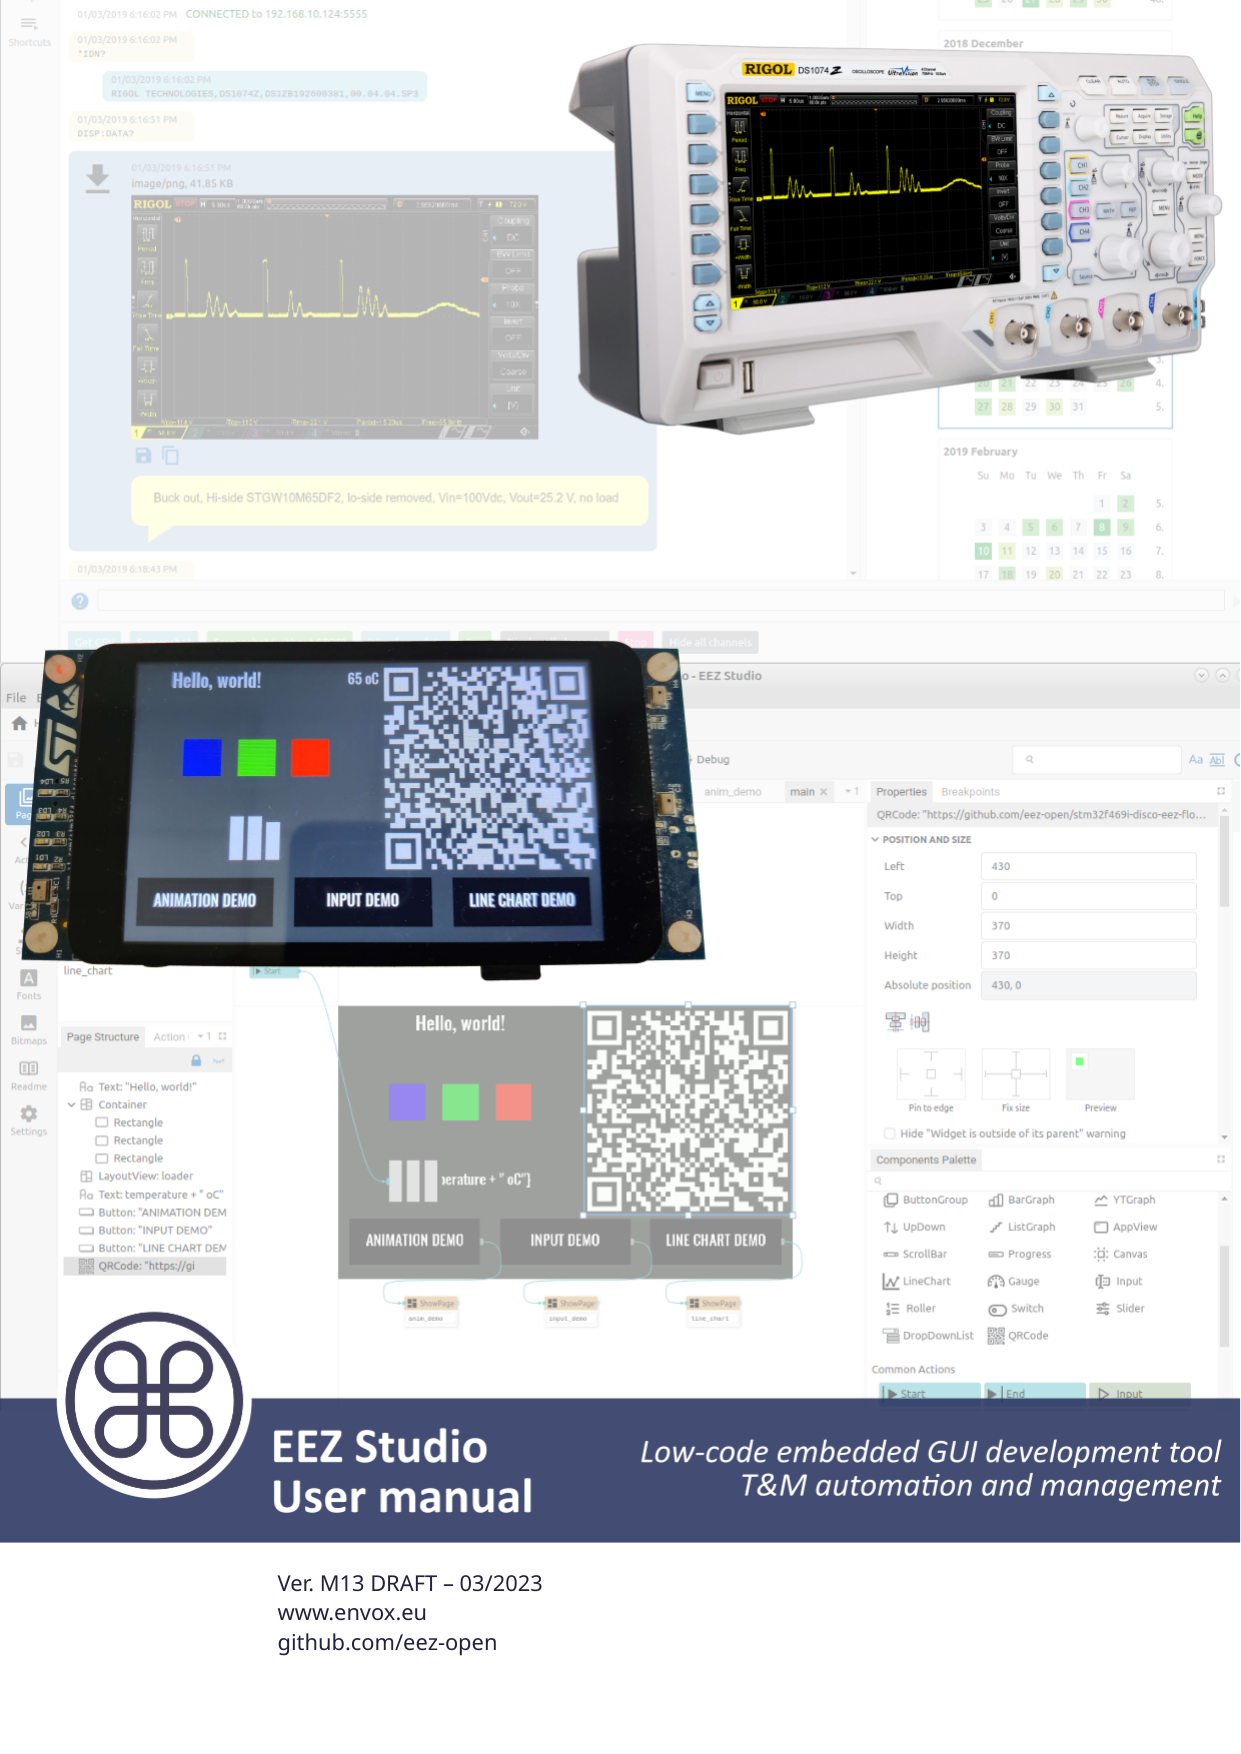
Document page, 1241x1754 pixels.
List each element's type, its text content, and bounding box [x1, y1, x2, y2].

table_header Ver. M13 DRAFT – 03/2023 www.envox.eu github.com/eez-open [272, 1562, 1240, 1663]
table_header [0, 1562, 272, 1663]
picture [0, 0, 1241, 1545]
